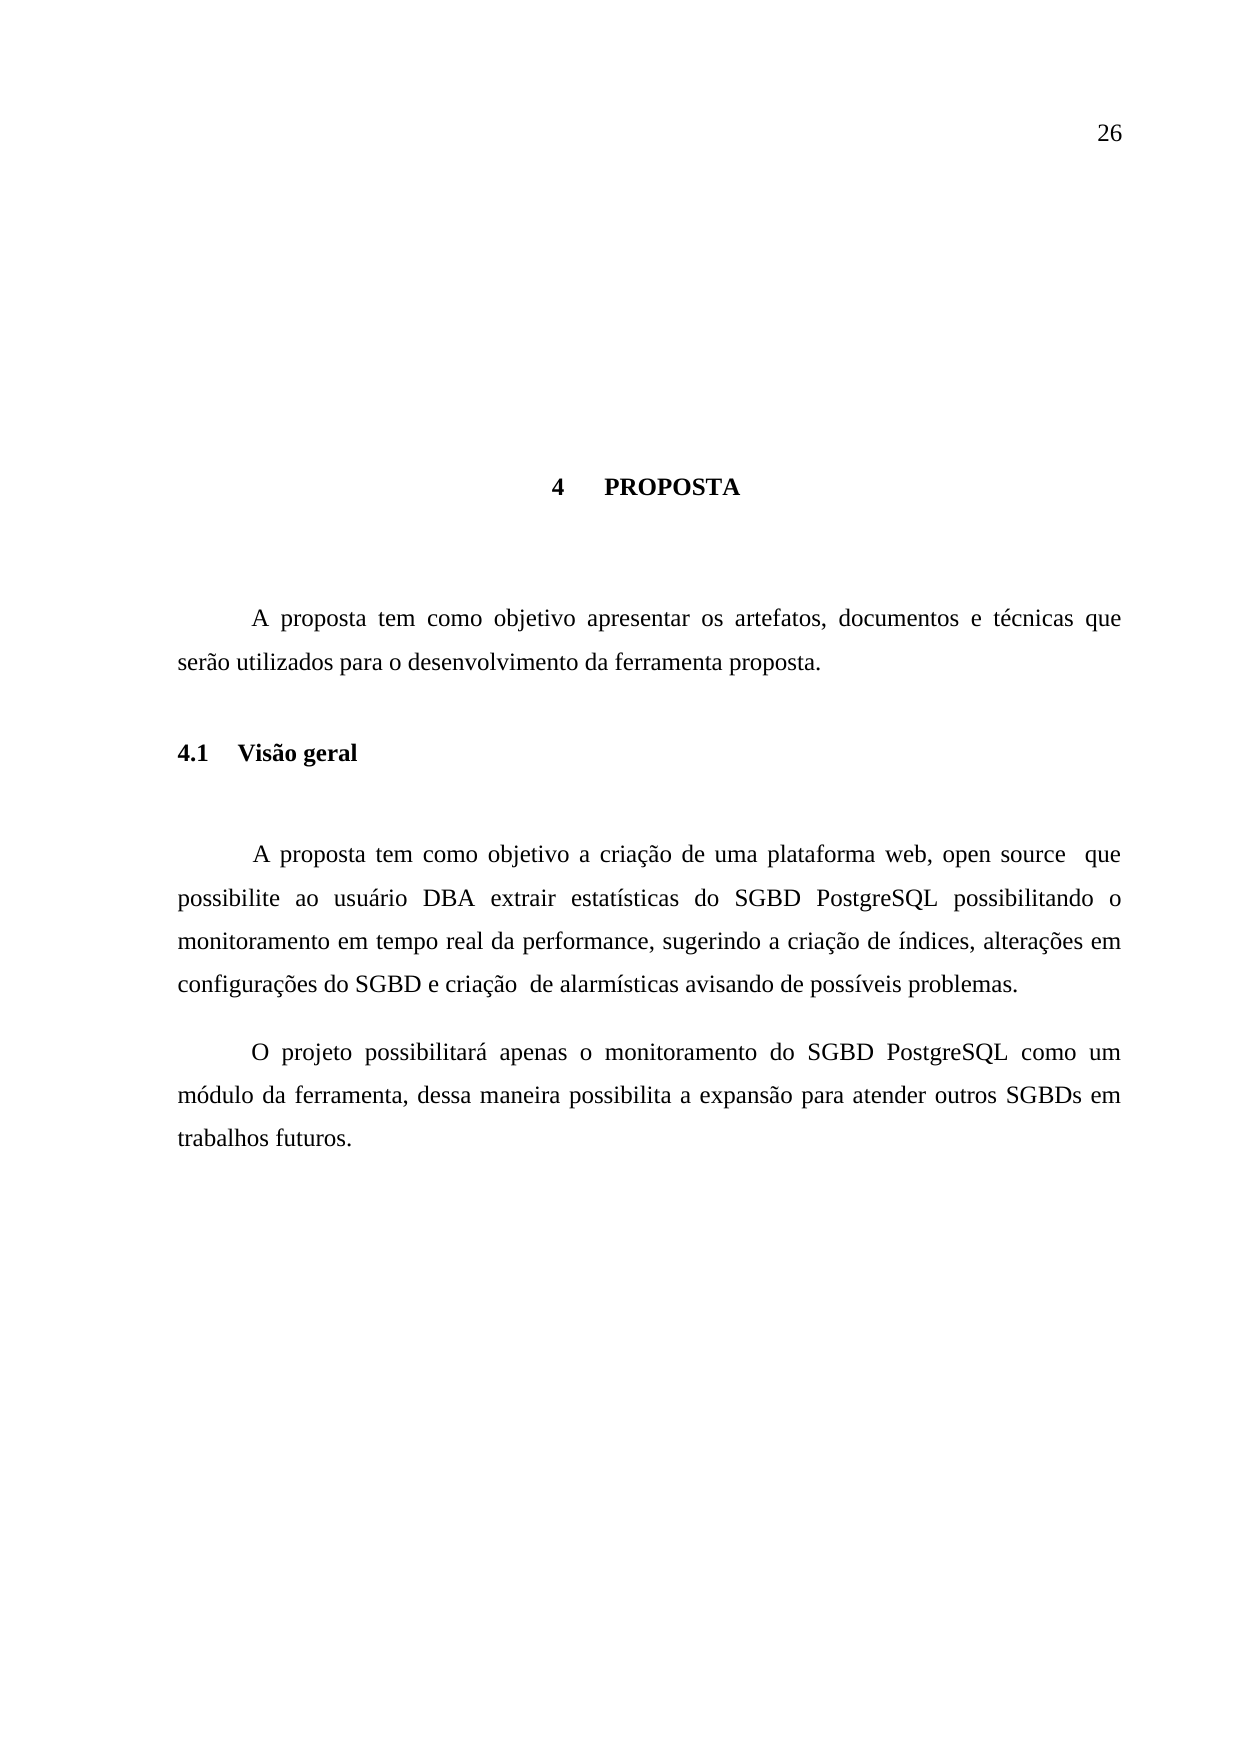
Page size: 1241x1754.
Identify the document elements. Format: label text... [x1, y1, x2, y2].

text O projeto possibilitará apenas o monitoramento do SGBD PostgreSQL como um módulo da ferramenta, dessa maneira possibilita a expansão para atender outros SGBDs em trabalhos futuros. [177, 1037, 1122, 1152]
text A proposta tem como objetivo apresentar os artefatos, documentos e técnicas que serão utilizados para o desenvolvimento da ferramenta proposta. [177, 603, 1122, 675]
text A proposta tem como objetivo a criação de uma plataforma web, open source que possibilite ao usuário DBA extrair estatísticas do SGBD PostgreSQL possibilitando o monitoramento em tempo real da performance, sugerindo a criação de índices, alterações em configurações do SGBD e criação de alarmísticas avisando de possíveis problemas. [177, 839, 1122, 998]
list Visão geral [177, 738, 1122, 767]
list Proposta [170, 472, 1122, 501]
